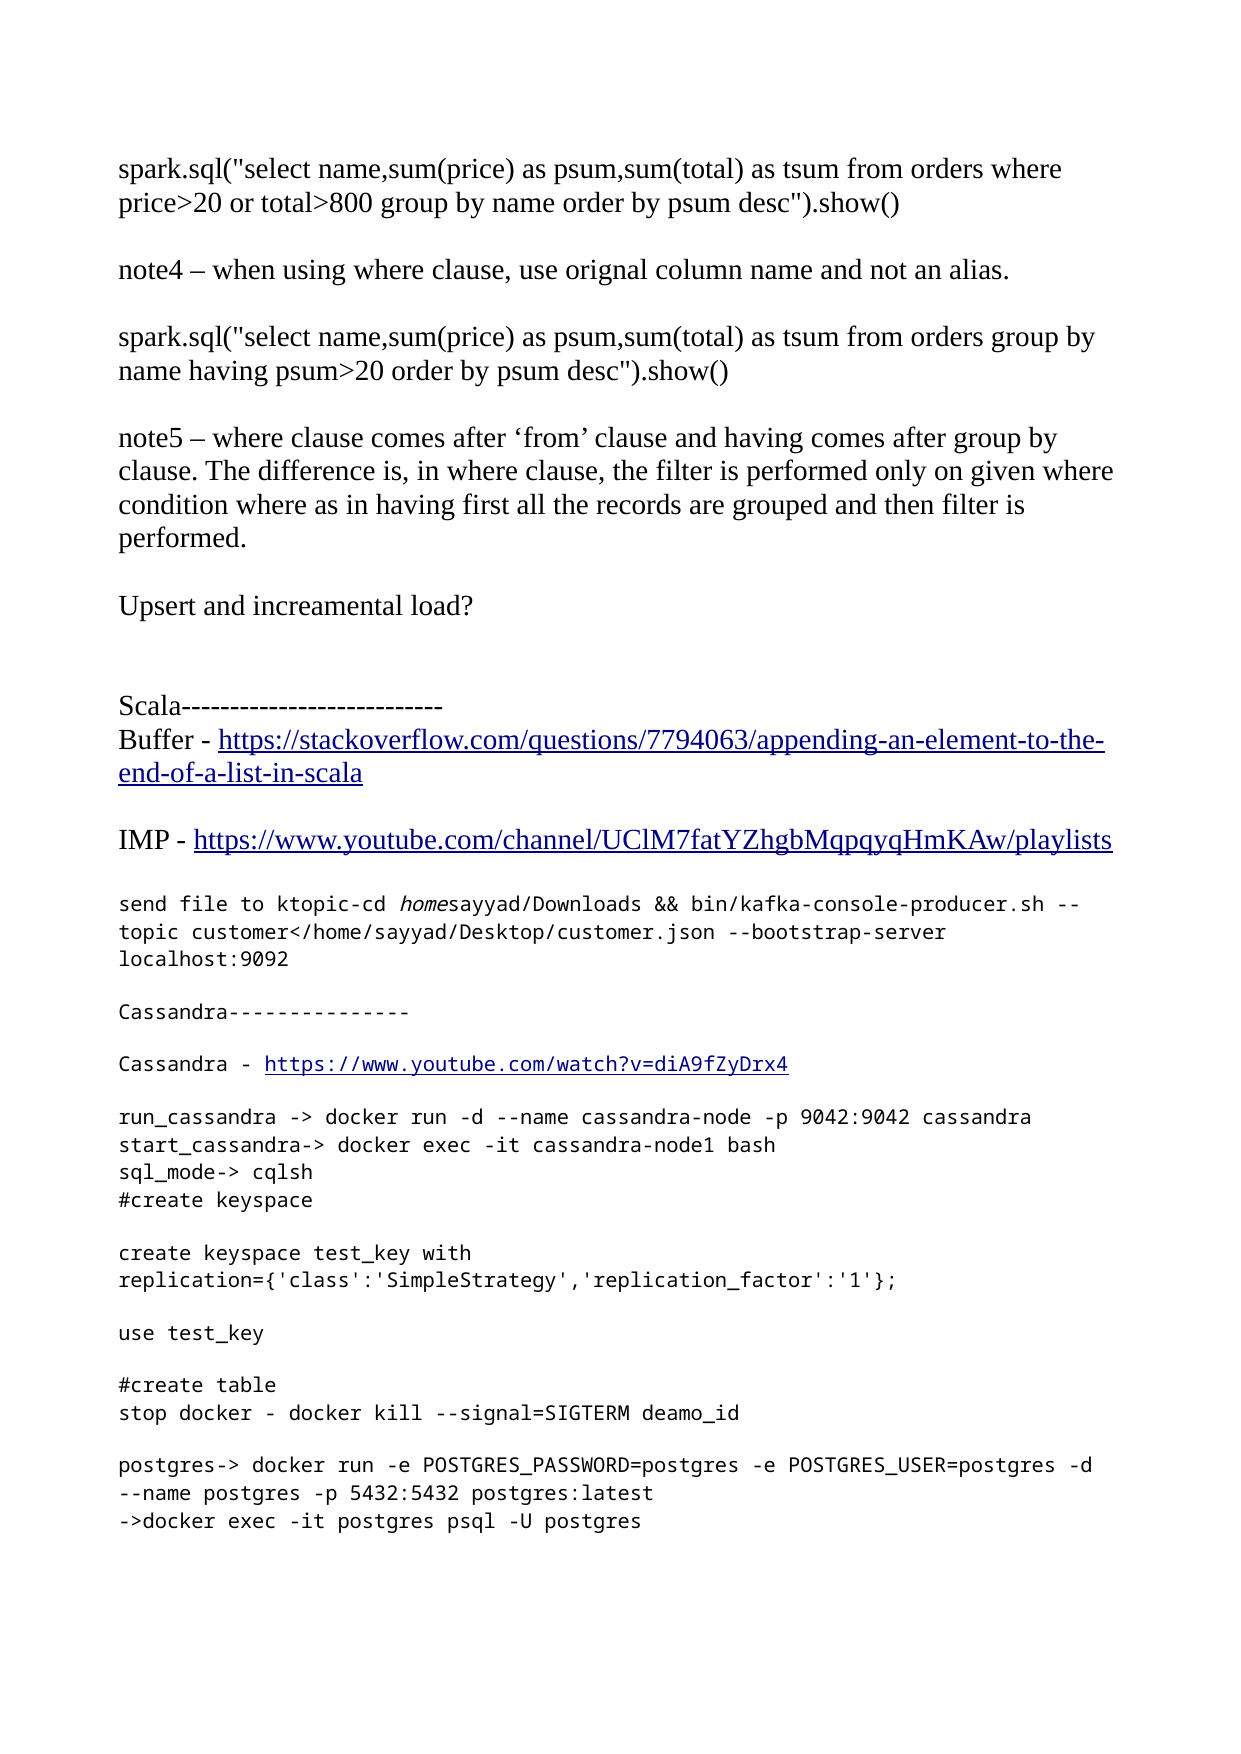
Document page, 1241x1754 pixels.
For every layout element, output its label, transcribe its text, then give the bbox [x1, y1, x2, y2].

text #create keyspace [118, 1186, 1122, 1213]
text spark.sql("select name,sum(price) as psum,sum(total) as tsum from orders group by name having psum>20 order by psum desc").show() [118, 319, 1122, 386]
text ->docker exec -it postgres psql -U postgres [118, 1506, 1122, 1534]
text start_cassandra-> docker exec -it cassandra-node1 bash [118, 1130, 1122, 1158]
text run_cassandra -> docker run -d --name cassandra-node -p 9042:9042 cassandra [118, 1102, 1122, 1130]
text #create table [118, 1371, 1122, 1398]
text use test_key [118, 1318, 1122, 1346]
text sql_mode-> cqlsh [118, 1158, 1122, 1186]
text IMP - https://www.youtube.com/channel/UClM7fatYZhgbMqpqyqHmKAw/playlists [118, 822, 1122, 856]
text Buffer - https://stackoverflow.com/questions/7794063/appending-an-element-to-the-end-of-a-list-in-scala [118, 722, 1122, 789]
text stop docker - docker kill --signal=SIGTERM deamo_id [118, 1398, 1122, 1426]
text Upsert and increamental load? [118, 588, 1122, 621]
text create keyspace test_key with replication={'class':'SimpleStrategy','replication_factor':'1'}; [118, 1238, 1122, 1293]
text Cassandra--------------- [118, 997, 1122, 1025]
text note5 – where clause comes after ‘from’ clause and having comes after group by clause. The difference is, in where clause, the filter is performed only on given where condition where as in having first all the records are grouped and then filter is performed. [118, 420, 1122, 554]
text postgres-> docker run -e POSTGRES_PASSWORD=postgres -e POSTGRES_USER=postgres -d --name postgres -p 5432:5432 postgres:latest [118, 1451, 1122, 1506]
text spark.sql("select name,sum(price) as psum,sum(total) as tsum from orders where price>20 or total>800 group by name order by psum desc").show() [118, 152, 1122, 219]
text send file to ktopic-cd homesayyad/Downloads && bin/kafka-console-producer.sh --topic customer</home/sayyad/Desktop/customer.json --bootstrap-server localhost:9092 [118, 889, 1122, 973]
text Scala--------------------------- [118, 688, 1122, 722]
text Cassandra - https://www.youtube.com/watch?v=diA9fZyDrx4 [118, 1050, 1122, 1078]
text note4 – when using where clause, use orignal column name and not an alias. [118, 252, 1122, 286]
